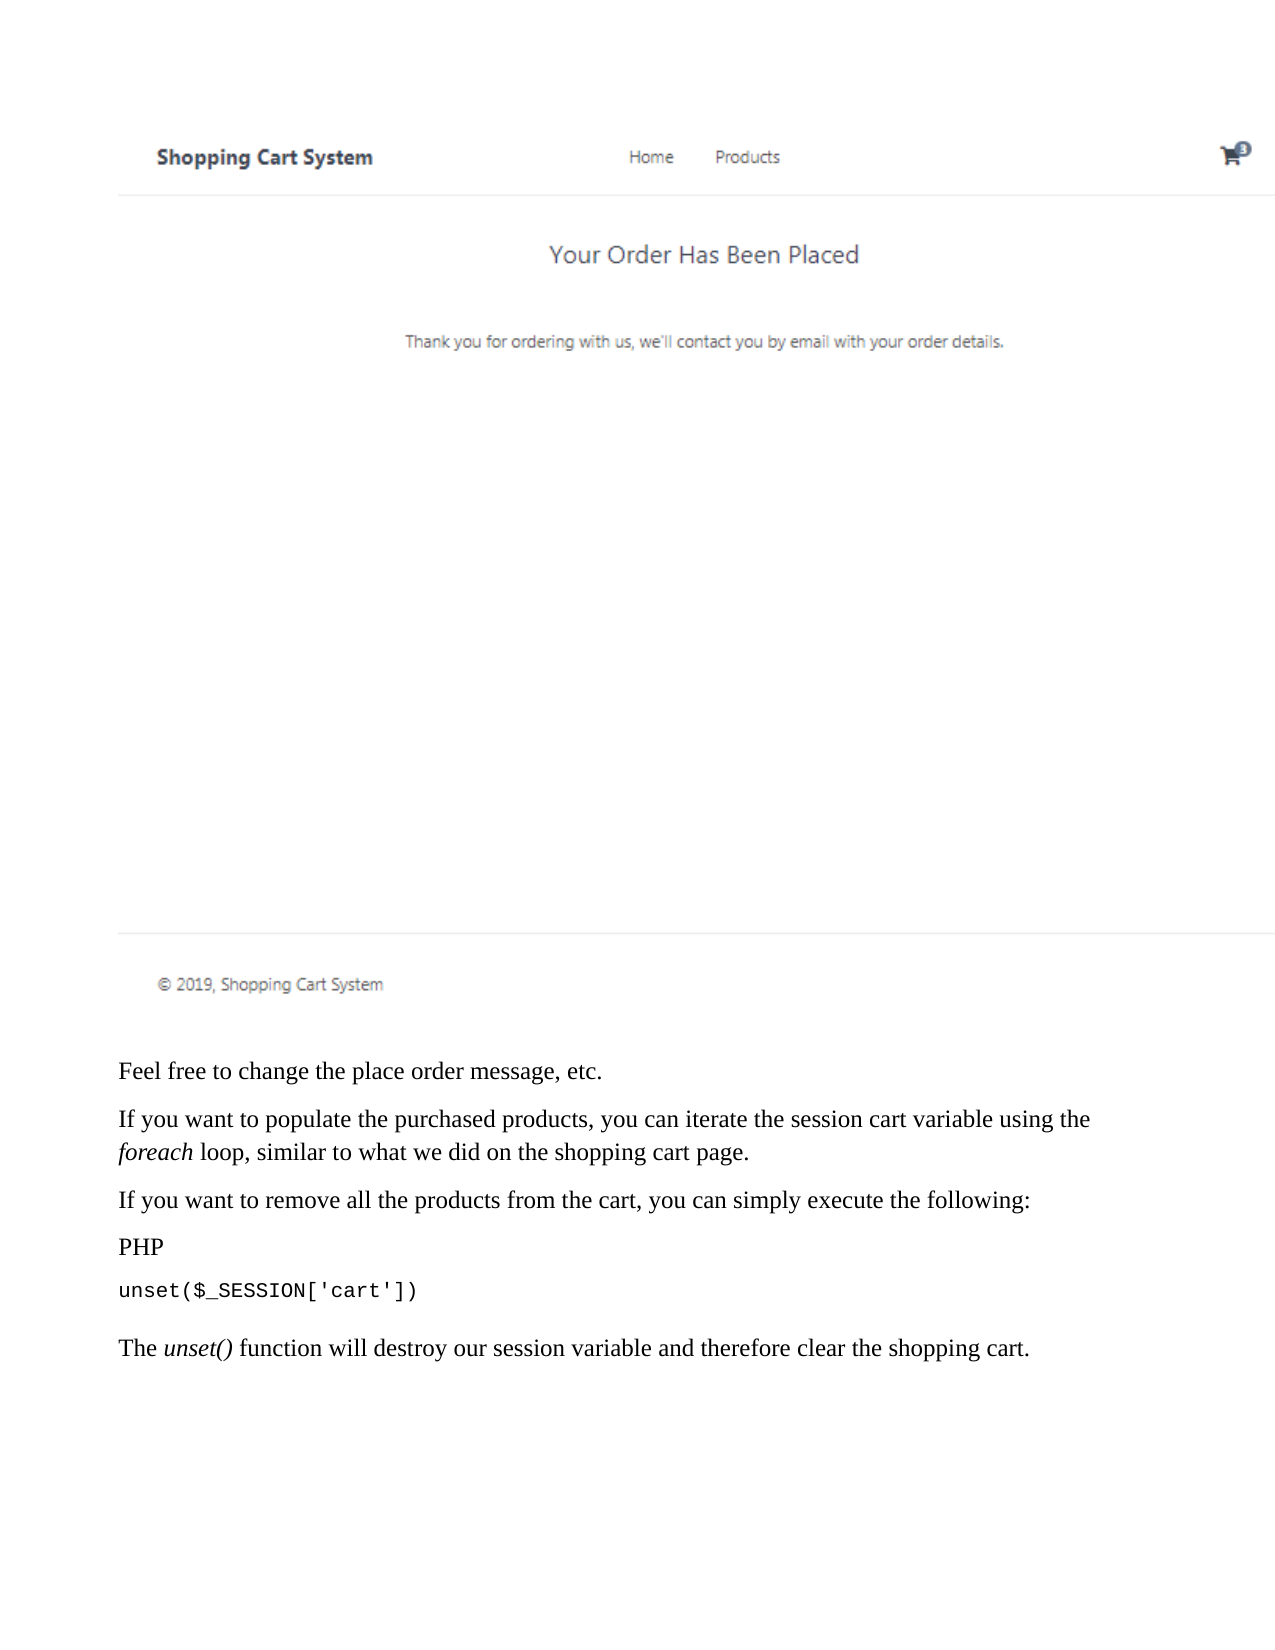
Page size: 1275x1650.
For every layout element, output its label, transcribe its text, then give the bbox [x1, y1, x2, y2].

text If you want to populate the purchased products, you can iterate the session cart variable using the foreach loop, similar to what we did on the shopping cart page. [118, 1104, 1157, 1166]
text unset($_SESSION['cart']) [118, 1280, 1157, 1303]
text Feel free to change the place order message, etc. [118, 1056, 1157, 1085]
picture [118, 118, 1275, 1033]
text PHP [118, 1232, 1157, 1261]
text If you want to remove all the products from the cart, you can simply execute the following: [118, 1185, 1157, 1213]
text The unset() function will destroy our session variable and therefore clear the shopping cart. [118, 1333, 1157, 1362]
